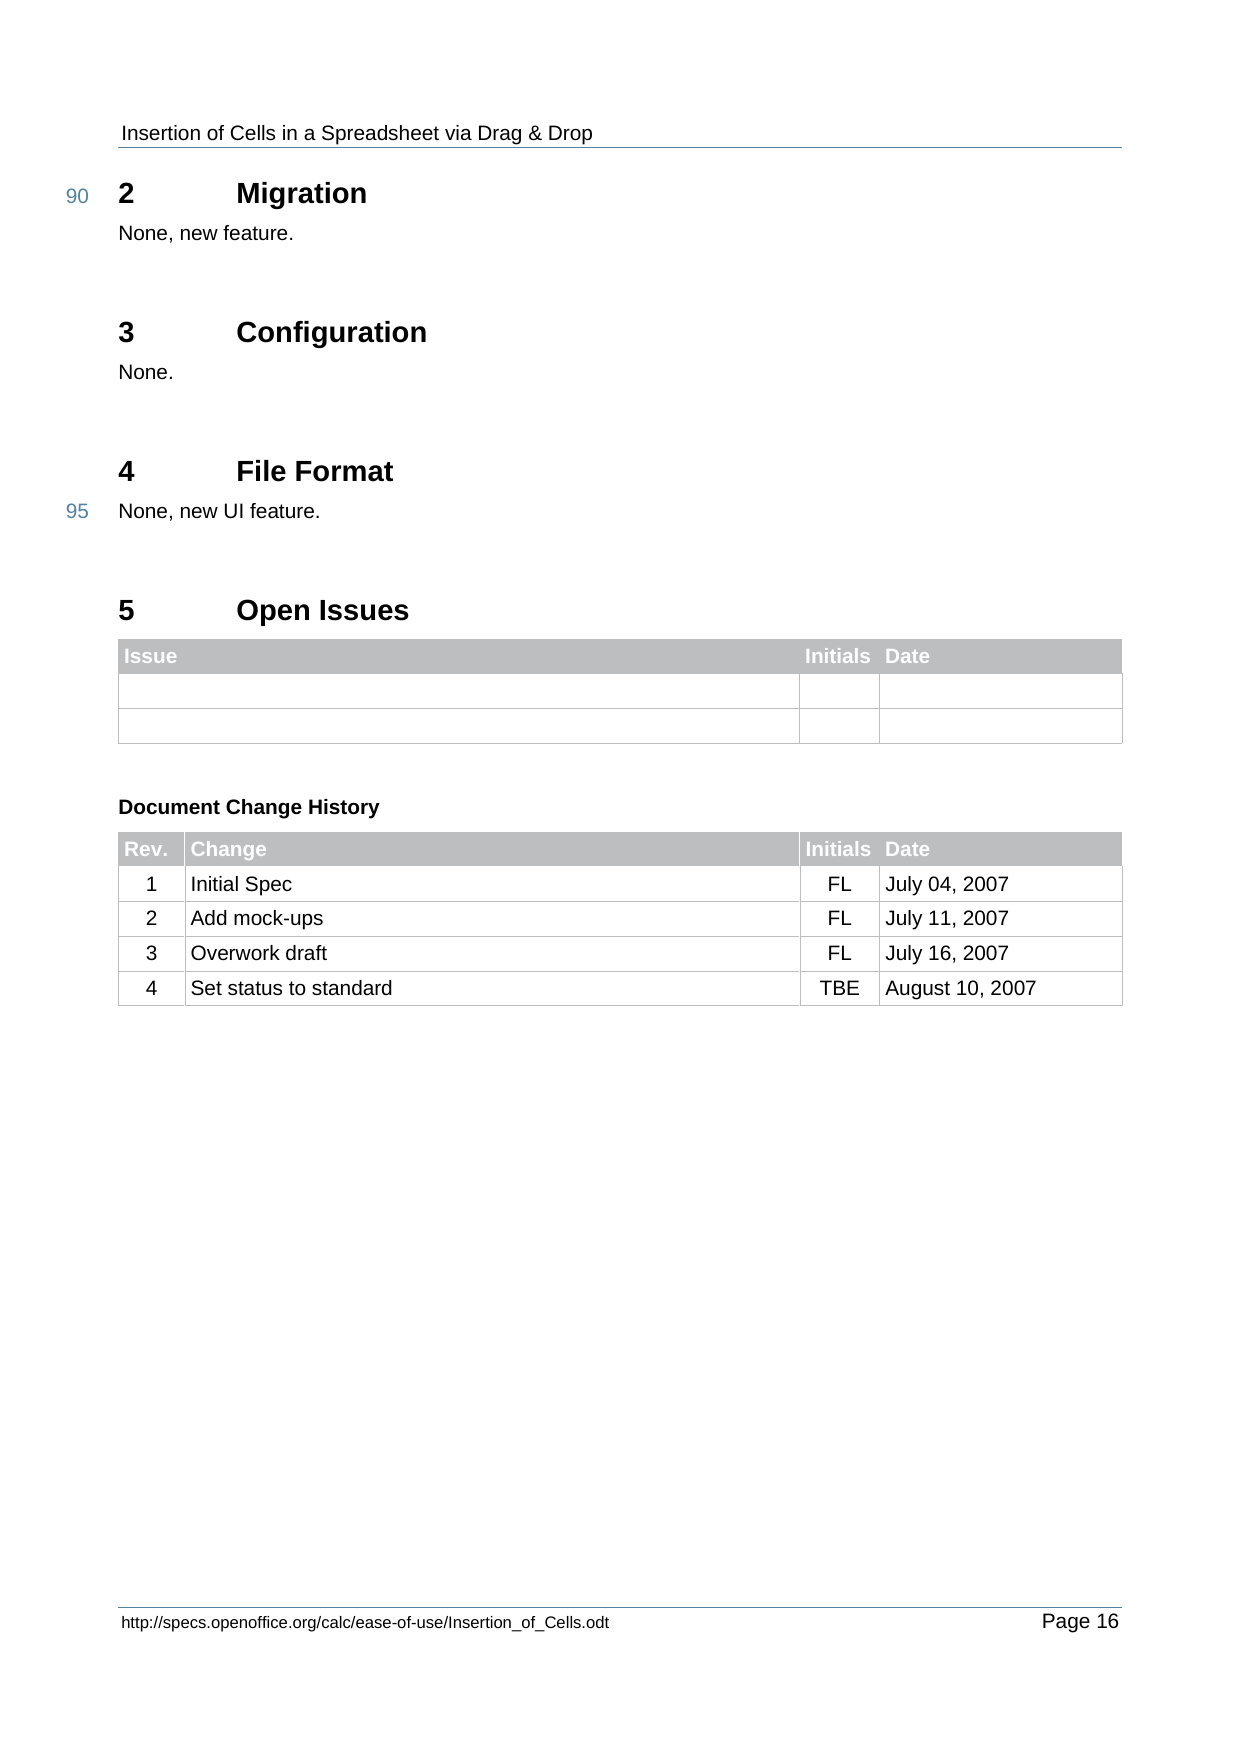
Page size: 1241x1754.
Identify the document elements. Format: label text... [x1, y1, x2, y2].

text None. [118, 360, 1122, 383]
table_cell August 10, 2007 [880, 972, 1122, 1005]
text None, new feature. [118, 221, 1122, 244]
table_header Date [879, 639, 1122, 673]
table_header Rev. [118, 832, 184, 866]
subtitle File Format [118, 455, 1122, 488]
table_header Issue [118, 639, 799, 673]
subtitle Document Change History [118, 796, 1122, 819]
subtitle Configuration [118, 316, 1122, 348]
table_cell Initial Spec [186, 866, 799, 901]
table_cell July 04, 2007 [880, 866, 1122, 901]
table_cell <Format: Dec 31, 2000> [880, 674, 1122, 708]
subtitle Migration [118, 177, 1122, 209]
table_cell Add mock-ups [186, 902, 799, 936]
table_header Initials [799, 639, 879, 673]
table_cell TBE [801, 972, 879, 1005]
text None, new UI feature. [118, 499, 1122, 523]
subtitle Open Issues [118, 594, 1122, 627]
table_cell July 11, 2007 [880, 902, 1122, 936]
table_cell [880, 709, 1122, 743]
table_cell July 16, 2007 [880, 937, 1122, 971]
table_header Change [185, 832, 799, 866]
table_cell 4 [119, 972, 184, 1005]
table_cell FL [801, 866, 879, 901]
table_cell 1 [119, 866, 184, 901]
table_cell <...> [119, 709, 799, 743]
table_cell FL [801, 902, 879, 936]
table_cell 2 [119, 902, 184, 936]
table_cell FL [801, 937, 879, 971]
table_cell [800, 674, 879, 708]
table_cell [800, 709, 879, 743]
table_header Initials [800, 832, 879, 866]
table_header Date [879, 832, 1122, 866]
table_cell 3 [119, 937, 184, 971]
table_cell <State Issue here, State “None”, if all issues are solved> [119, 674, 799, 708]
table_cell Overwork draft [186, 937, 799, 971]
table_cell Set status to standard [186, 972, 799, 1005]
